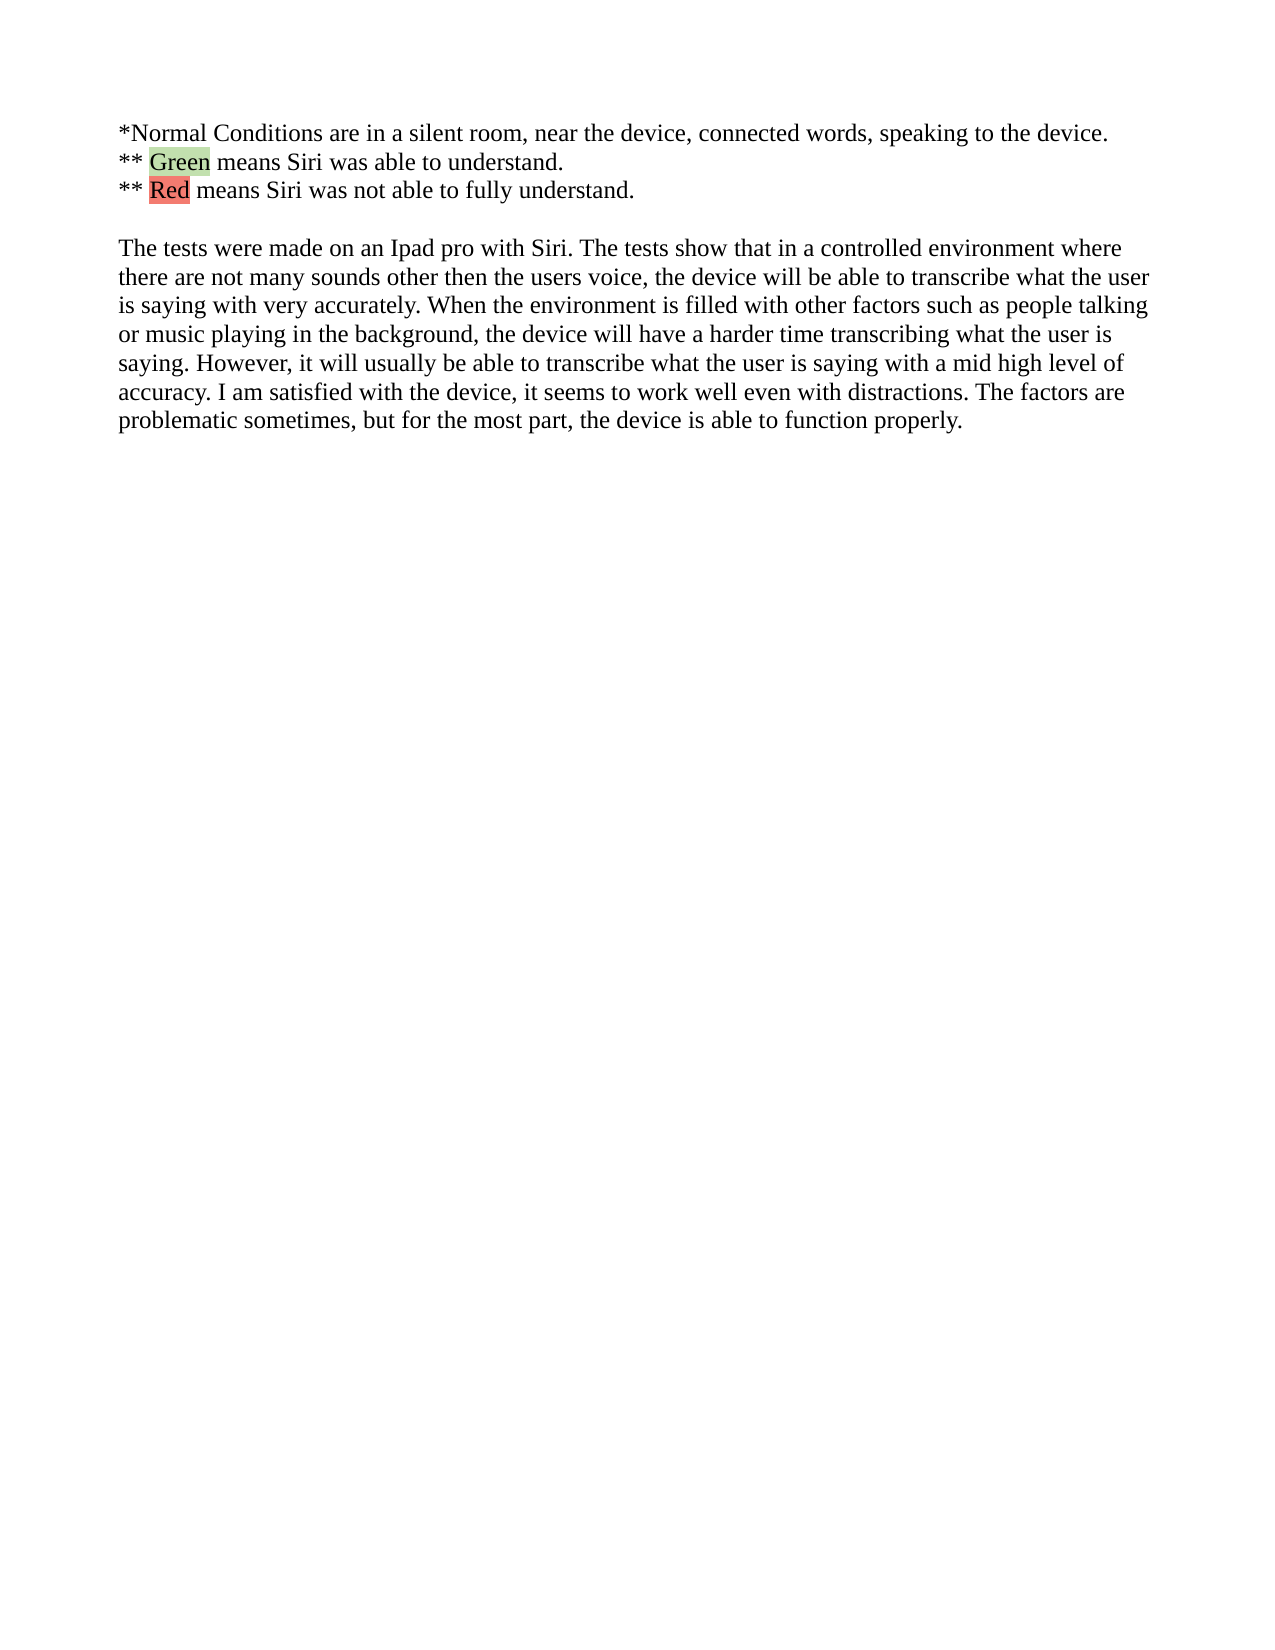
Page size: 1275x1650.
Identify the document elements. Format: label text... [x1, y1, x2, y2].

text *Normal Conditions are in a silent room, near the device, connected words, speaking to the device. [118, 118, 1157, 147]
text ** Green means Siri was able to understand. [118, 147, 1157, 176]
text The tests were made on an Ipad pro with Siri. The tests show that in a controlled environment where there are not many sounds other then the users voice, the device will be able to transcribe what the user is saying with very accurately. When the environment is filled with other factors such as people talking or music playing in the background, the device will have a harder time transcribing what the user is saying. However, it will usually be able to transcribe what the user is saying with a mid high level of accuracy. I am satisfied with the device, it seems to work well even with distractions. The factors are problematic sometimes, but for the most part, the device is able to function properly. [118, 233, 1157, 434]
text ** Red means Siri was not able to fully understand. [118, 176, 1157, 204]
